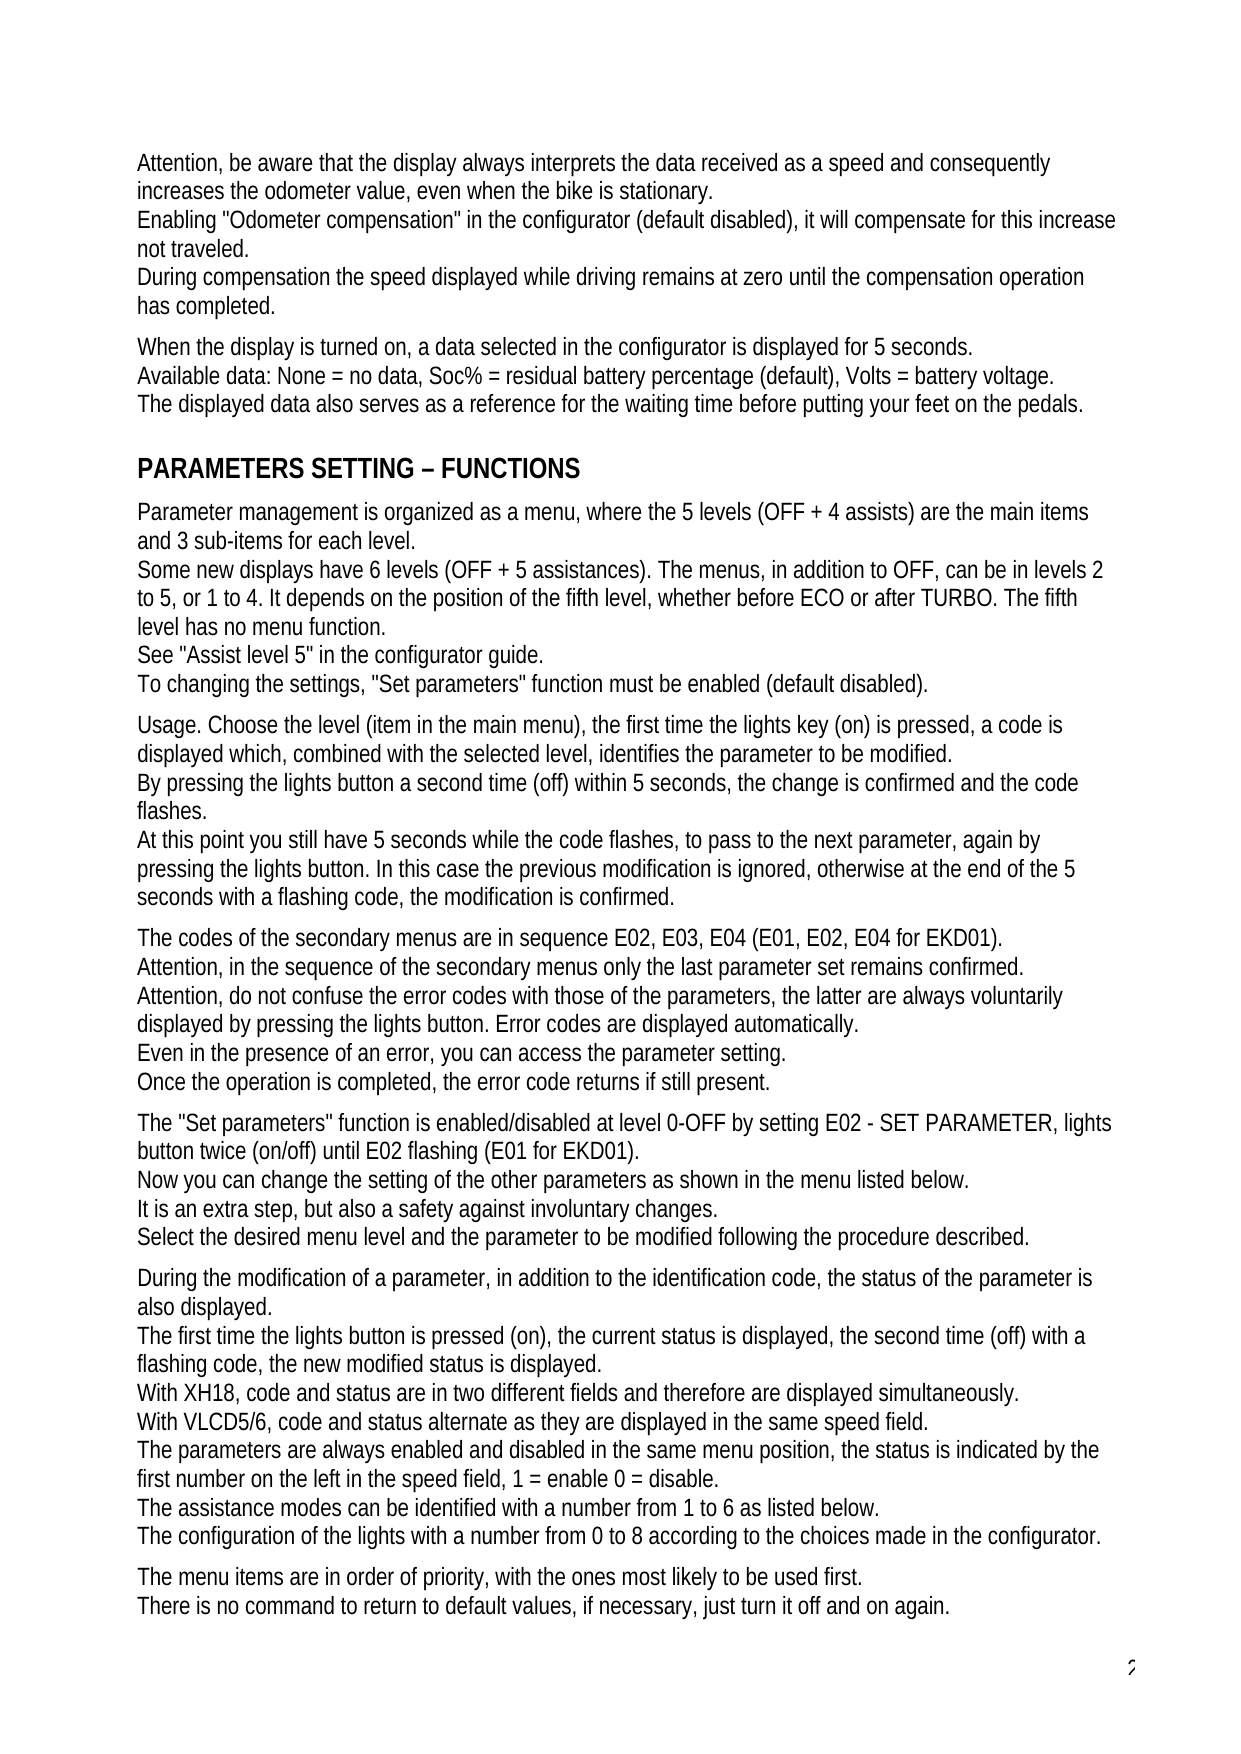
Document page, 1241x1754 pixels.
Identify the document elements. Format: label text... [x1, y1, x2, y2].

text The assistance modes can be identified with a number from 1 to 6 as listed below. [137, 1493, 1125, 1521]
text Parameter management is organized as a menu, where the 5 levels (OFF + 4 assists) are the main items and 3 sub-items for each level. [137, 497, 1125, 554]
text The displayed data also serves as a reference for the waiting time before putting your feet on the pedals. [137, 389, 1125, 418]
text There is no command to return to default values, if necessary, just turn it off and on again. [137, 1591, 1125, 1620]
text At this point you still have 5 seconds while the code flashes, to pass to the next parameter, again by pressing the lights button. In this case the previous modification is ignored, otherwise at the end of the 5 seconds with a flashing code, the modification is confirmed. [137, 825, 1125, 911]
text Enabling "Odometer compensation" in the configurator (default disabled), it will compensate for this increase not traveled. [137, 205, 1125, 262]
text Now you can change the setting of the other parameters as shown in the menu listed below. [137, 1165, 1125, 1194]
text With XH18, code and status are in two different fields and therefore are displayed simultaneously. [137, 1378, 1125, 1407]
text Even in the presence of an error, you can access the parameter setting. [137, 1038, 1125, 1067]
text Attention, be aware that the display always interprets the data received as a speed and consequently increases the odometer value, even when the bike is stationary. [137, 148, 1125, 205]
text Attention, do not confuse the error codes with those of the parameters, the latter are always voluntarily displayed by pressing the lights button. Error codes are displayed automatically. [137, 981, 1125, 1038]
text Some new displays have 6 levels (OFF + 5 assistances). The menus, in addition to OFF, can be in levels 2 to 5, or 1 to 4. It depends on the position of the fifth level, whether before ECO or after TURBO. The fifth level has no menu function. [137, 554, 1125, 641]
text Available data: None = no data, Soc% = residual battery percentage (default), Volts = battery voltage. [137, 361, 1125, 389]
text The menu items are in order of priority, with the ones most likely to be used first. [137, 1562, 1125, 1591]
text During compensation the speed displayed while driving remains at zero until the compensation operation has completed. [137, 262, 1125, 319]
text PARAMETERS SETTING – FUNCTIONS [137, 451, 1125, 485]
text It is an extra step, but also a safety against involuntary changes. [137, 1194, 1125, 1222]
text The configuration of the lights with a number from 0 to 8 according to the choices made in the configurator. [137, 1521, 1125, 1550]
text During the modification of a parameter, in addition to the identification code, the status of the parameter is also displayed. [137, 1263, 1125, 1321]
text Select the desired menu level and the parameter to be modified following the procedure described. [137, 1222, 1125, 1251]
text With VLCD5/6, code and status alternate as they are displayed in the same speed field. [137, 1407, 1125, 1435]
text Attention, in the sequence of the secondary menus only the last parameter set remains confirmed. [137, 952, 1125, 981]
text To changing the settings, "Set parameters" function must be enabled (default disabled). [137, 669, 1125, 698]
text The "Set parameters" function is enabled/disabled at level 0-OFF by setting E02 - SET PARAMETER, lights button twice (on/off) until E02 flashing (E01 for EKD01). [137, 1108, 1125, 1165]
text The codes of the secondary menus are in sequence E02, E03, E04 (E01, E02, E04 for EKD01). [137, 923, 1125, 952]
text Once the operation is completed, the error code returns if still present. [137, 1067, 1125, 1095]
text By pressing the lights button a second time (off) within 5 seconds, the change is confirmed and the code flashes. [137, 768, 1125, 825]
text When the display is turned on, a data selected in the configurator is displayed for 5 seconds. [137, 332, 1125, 361]
text The first time the lights button is pressed (on), the current status is displayed, the second time (off) with a flashing code, the new modified status is displayed. [137, 1321, 1125, 1378]
text The parameters are always enabled and disabled in the same menu position, the status is indicated by the first number on the left in the speed field, 1 = enable 0 = disable. [137, 1435, 1125, 1493]
text See "Assist level 5" in the configurator guide. [137, 641, 1125, 669]
text Usage. Choose the level (item in the main menu), the first time the lights key (on) is pressed, a code is displayed which, combined with the selected level, identifies the parameter to be modified. [137, 710, 1125, 768]
